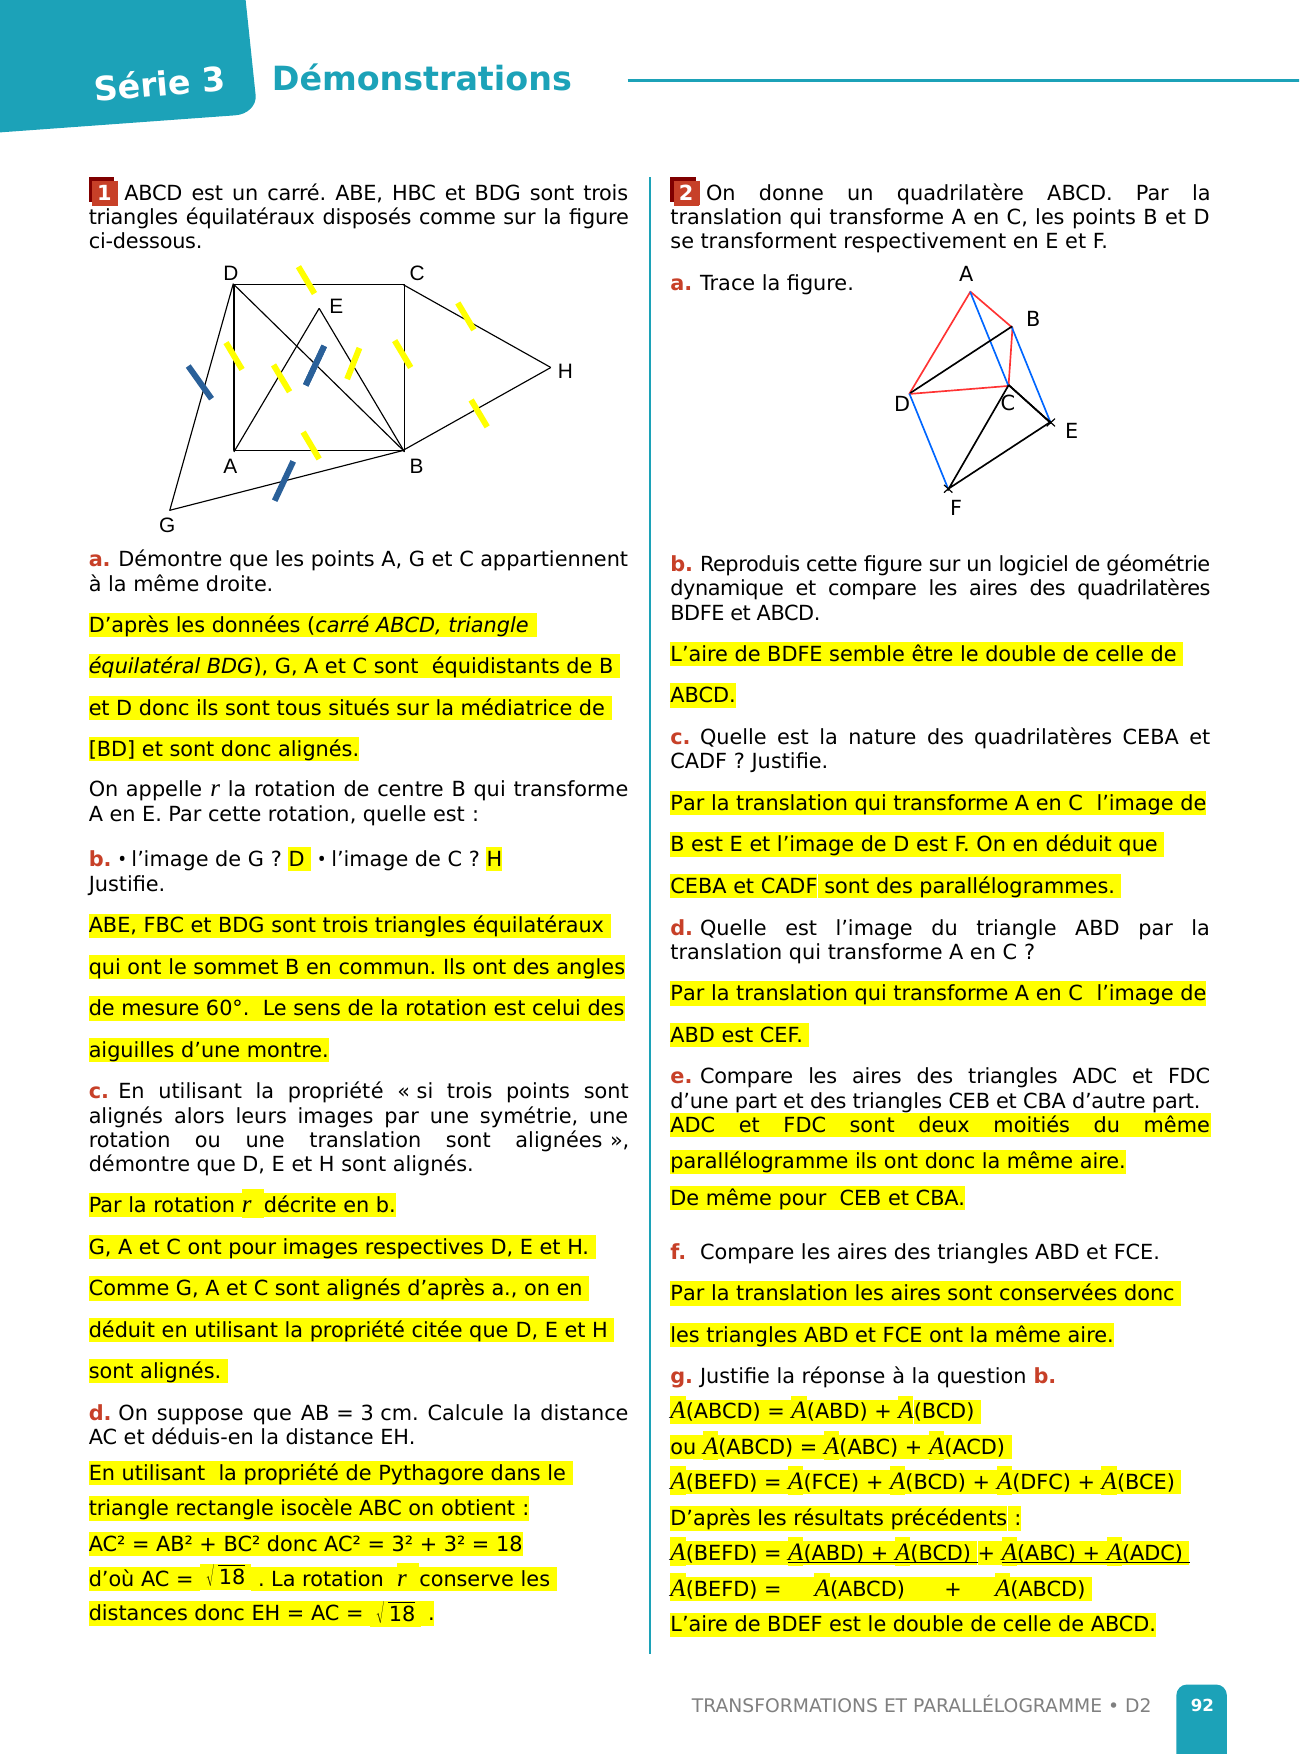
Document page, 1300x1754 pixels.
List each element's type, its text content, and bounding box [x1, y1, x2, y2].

list Reproduis cette figure sur un logiciel de géométrie dynamique et compare les aires des quadrilatères BDFE et ABCD. [670, 552, 1211, 625]
list A(BEFD) = A(ABCD) + A(ABCD) [670, 1566, 1211, 1601]
list A(ABCD) = A(ABD) + A(BCD) [670, 1389, 1211, 1424]
list AC² = AB² + BC² donc AC² = 3² + 3² = 18 [88, 1521, 629, 1556]
text On appelle r la rotation de centre B qui transforme A en E. Par cette rotation, quelle est : [88, 773, 629, 826]
list d’où AC = . La rotation r conserve les distances donc EH = AC = . [88, 1556, 629, 1627]
list L’aire de BDFE semble être le double de celle de ABCD. [670, 625, 1211, 708]
subtitle On donne un quadrilatère ABCD. Par la translation qui transforme A en C, les points B et D se transforment respectivement en E et F. [670, 177, 1211, 254]
list Démontre que les points A, G et C appartiennent à la même droite. [88, 547, 629, 596]
list Trace la figure. [670, 271, 1211, 296]
list D’après les résultats précédents : [670, 1495, 1211, 1531]
list L’aire de BDEF est le double de celle de ABCD. [670, 1601, 1211, 1637]
list Par la rotation r décrite en b. [88, 1177, 629, 1218]
list Par la translation les aires sont conservées donc les triangles ABD et FCE ont la même aire. [670, 1264, 1211, 1347]
list Justifie la réponse à la question b. [670, 1364, 1211, 1389]
list ADC et FDC sont deux moitiés du même parallélogramme ils ont donc la même aire. [670, 1113, 1211, 1174]
text Justifie. [88, 872, 629, 896]
list Par la translation qui transforme A en C l’image de ABD est CEF. [670, 964, 1211, 1047]
list ABE, FBC et BDG sont trois triangles équilatéraux qui ont le sommet B en commun. Ils ont des angles de mesure 60°. Le sens de la rotation est celui des aiguilles d’une montre. [88, 896, 629, 1062]
list G, A et C ont pour images respectives D, E et H. [88, 1218, 629, 1259]
list Compare les aires des triangles ABD et FCE. [670, 1240, 1211, 1264]
list D’après les données (carré ABCD, triangle équilatéral BDG), G, A et C sont équidistants de B et D donc ils sont tous situés sur la médiatrice de [BD] et sont donc alignés. [88, 596, 629, 761]
list Quelle est la nature des quadrilatères CEBA et CADF ? Justifie. [670, 725, 1211, 774]
list A(BEFD) = A(FCE) + A(BCD) + A(DFC) + A(BCE) [670, 1460, 1211, 1495]
list A(BEFD) = A(ABD) + A(BCD) + A(ABC) + A(ADC) [670, 1531, 1211, 1566]
subtitle ABCD est un carré. ABE, HBC et BDG sont trois triangles équilatéraux disposés comme sur la figure ci-dessous. [88, 177, 629, 254]
list De même pour CEB et CBA. [670, 1186, 1211, 1210]
list En utilisant la propriété « si trois points sont alignés alors leurs images par une symétrie, une rotation ou une translation sont alignées », démontre que D, E et H sont alignés. [88, 1079, 629, 1177]
list Quelle est l’image du triangle ABD par la translation qui transforme A en C ? [670, 916, 1211, 964]
list On suppose que AB = 3 cm. Calcule la distance AC et déduis-en la distance EH. [88, 1401, 629, 1450]
list ou A(ABCD) = A(ABC) + A(ACD) [670, 1424, 1211, 1460]
list Compare les aires des triangles ADC et FDC d’une part et des triangles CEB et CBA d’autre part. [670, 1064, 1211, 1113]
list Comme G, A et C sont alignés d’après a., on en déduit en utilisant la propriété citée que D, E et H sont alignés. [88, 1259, 629, 1383]
list • l’image de G ? D • l’image de C ? H [88, 844, 629, 872]
list Par la translation qui transforme A en C l’image de B est E et l’image de D est F. On en déduit que CEBA et CADF sont des parallélogrammes. [670, 774, 1211, 898]
list En utilisant la propriété de Pythagore dans le triangle rectangle isocèle ABC on obtient : [88, 1450, 629, 1521]
